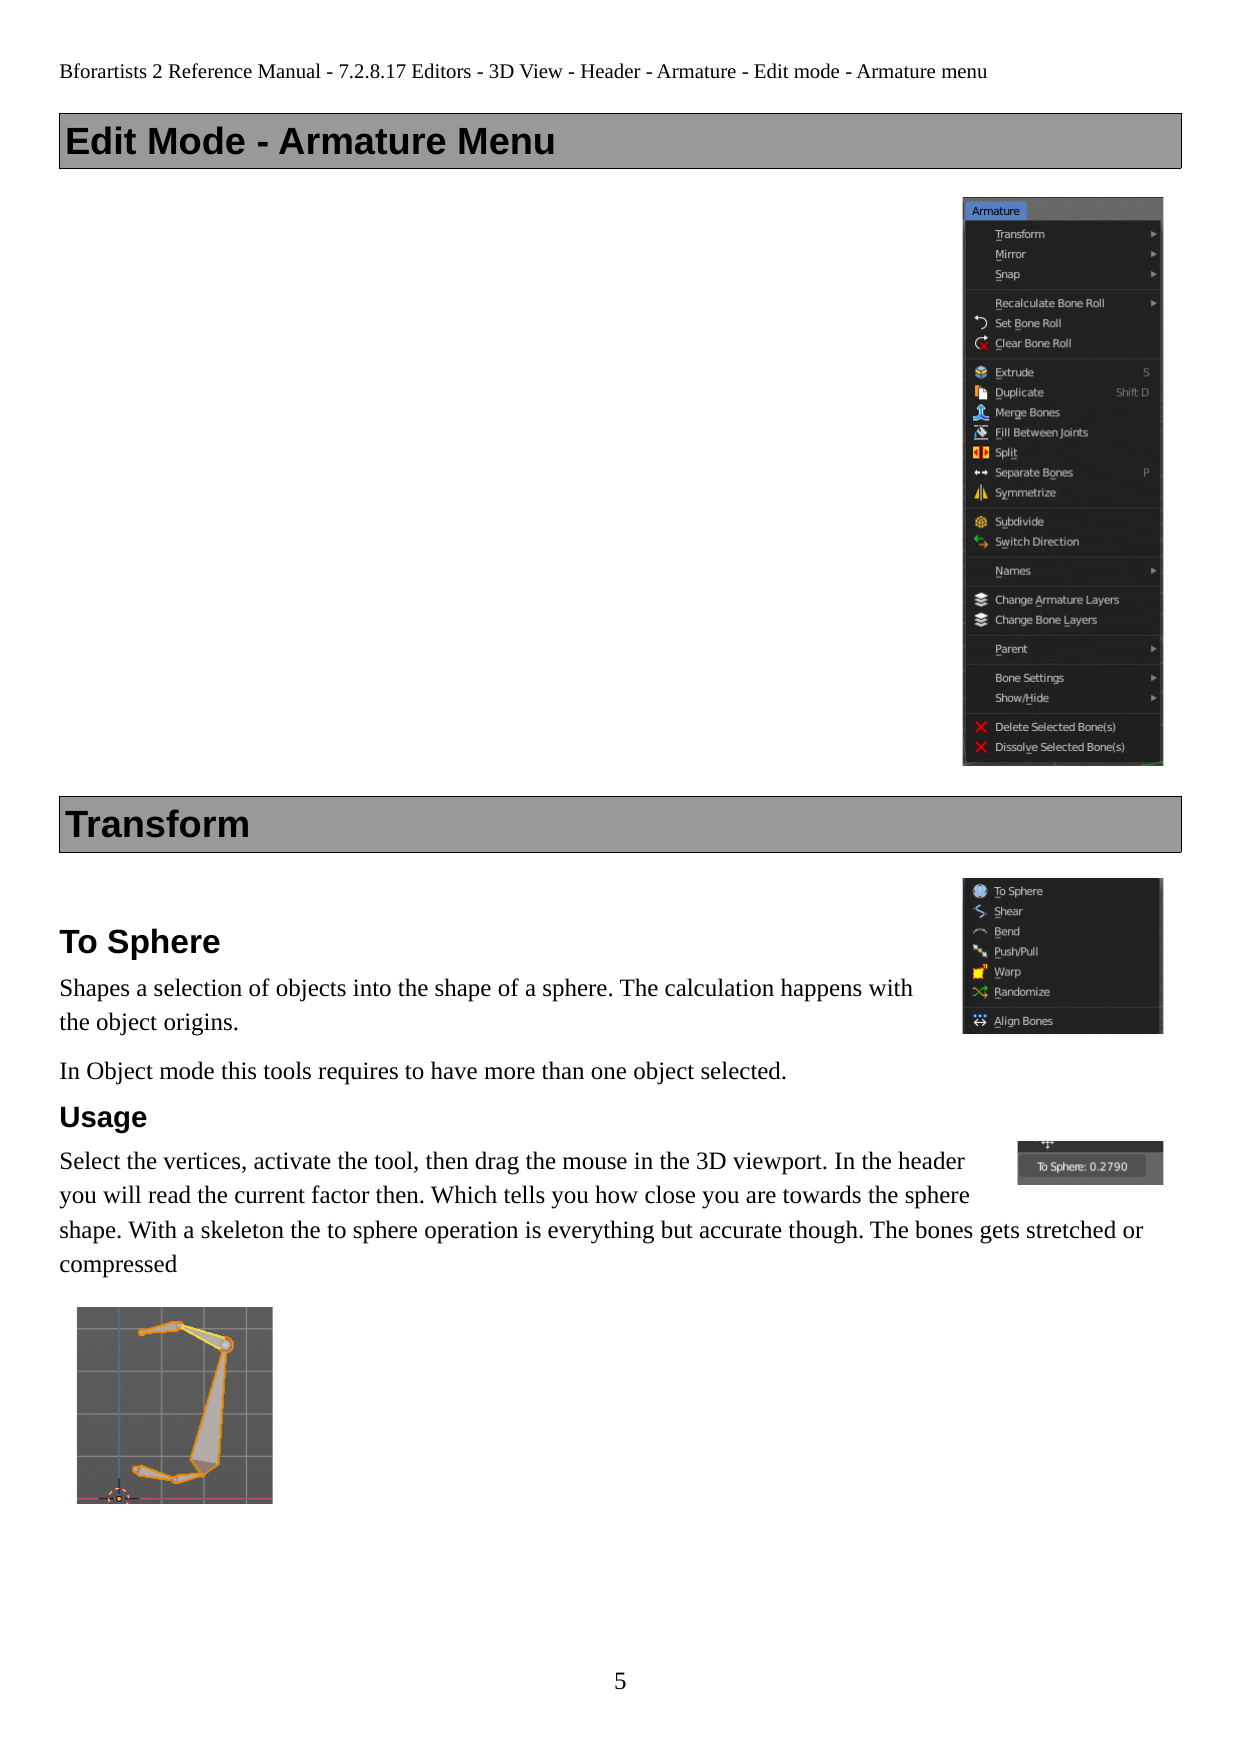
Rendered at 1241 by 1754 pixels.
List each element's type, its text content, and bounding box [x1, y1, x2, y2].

picture [1017, 1141, 1164, 1185]
table_header Edit Mode - Armature Menu [60, 114, 1181, 168]
text Select the vertices, activate the tool, then drag the mouse in the 3D viewport. In the header you will read the current factor then. Which tells you how close you are towards the sphere shape. With a skeleton the to sphere operation is everything but accurate though. The bones gets stretched or compressed [59, 1146, 1181, 1278]
picture [76, 1307, 273, 1504]
subtitle [1164, 922, 1181, 960]
subtitle Usage [59, 1100, 1181, 1133]
text Shapes a selection of objects into the shape of a sphere. The calculation happens with the object origins. [59, 973, 1181, 1036]
table_header Transform [60, 797, 1181, 852]
text In Object mode this tools requires to have more than one object selected. [59, 1056, 1181, 1085]
subtitle To Sphere [59, 922, 962, 960]
picture [962, 878, 1164, 1034]
picture [962, 197, 1164, 766]
